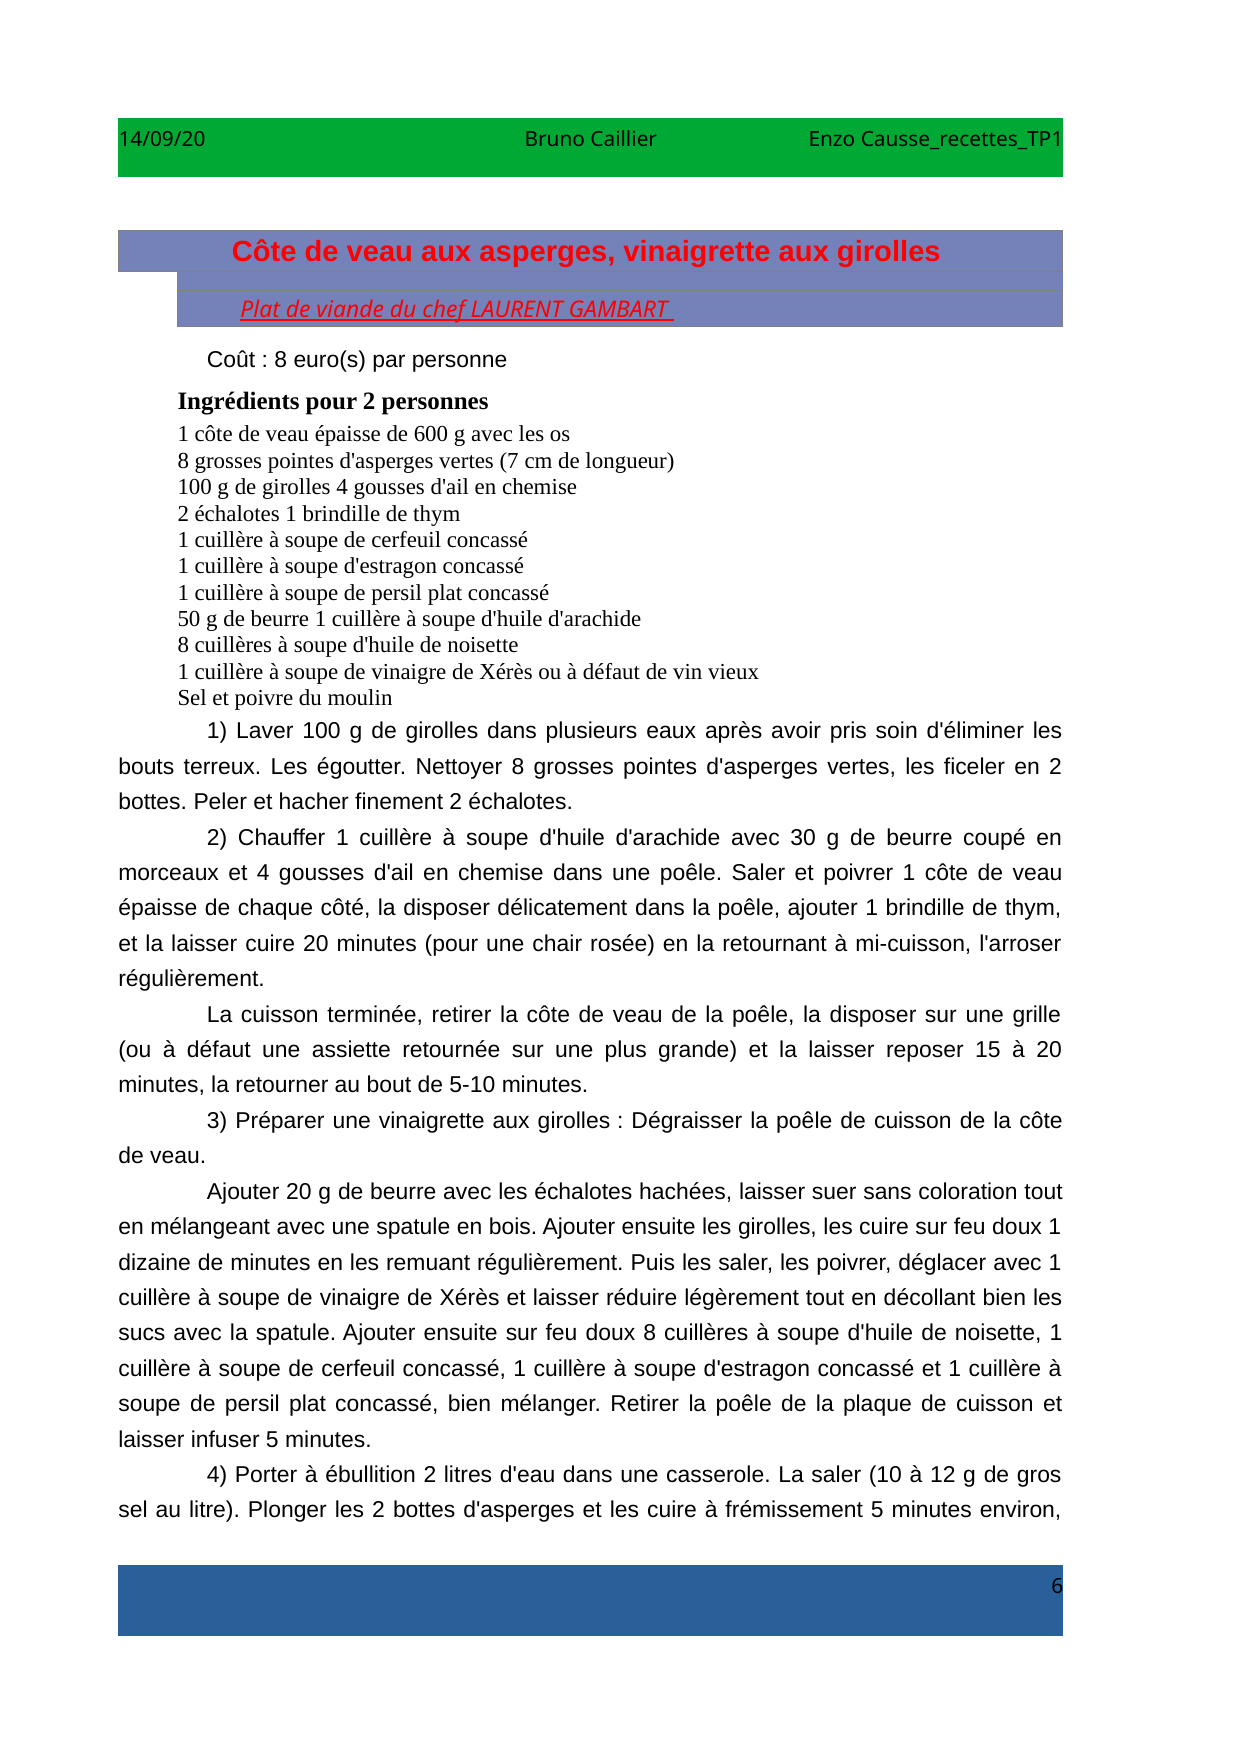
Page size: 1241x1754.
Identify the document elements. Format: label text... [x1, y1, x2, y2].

text 1 côte de veau épaisse de 600 g avec les os [177, 421, 1063, 447]
text Ajouter 20 g de beurre avec les échalotes hachées, laisser suer sans coloration tout en mélangeant avec une spatule en bois. Ajouter ensuite les girolles, les cuire sur feu doux 1 dizaine de minutes en les remuant régulièrement. Puis les saler, les poivrer, déglacer avec 1 cuillère à soupe de vinaigre de Xérès et laisser réduire légèrement tout en décollant bien les sucs avec la spatule. Ajouter ensuite sur feu doux 8 cuillères à soupe d'huile de noisette, 1 cuillère à soupe de cerfeuil concassé, 1 cuillère à soupe d'estragon concassé et 1 cuillère à soupe de persil plat concassé, bien mélanger. Retirer la poêle de la plaque de cuisson et laisser infuser 5 minutes. [118, 1171, 1063, 1454]
text 1 cuillère à soupe de vinaigre de Xérès ou à défaut de vin vieux [177, 658, 1063, 684]
text 100 g de girolles 4 gousses d'ail en chemise [177, 473, 1063, 499]
text 8 grosses pointes d'asperges vertes (7 cm de longueur) [177, 447, 1063, 473]
title Plat de viande du chef LAURENT GAMBART [178, 291, 1062, 326]
text 1 cuillère à soupe de cerfeuil concassé [177, 526, 1063, 552]
text 2 échalotes 1 brindille de thym [177, 499, 1063, 526]
text Sel et poivre du moulin [177, 684, 1063, 710]
text 1 cuillère à soupe d'estragon concassé [177, 552, 1063, 579]
text 1 cuillère à soupe de persil plat concassé [177, 579, 1063, 605]
text 3) Préparer une vinaigrette aux girolles : Dégraisser la poêle de cuisson de la côte de veau. [118, 1100, 1063, 1171]
text 8 cuillères à soupe d'huile de noisette [177, 631, 1063, 658]
text Ingrédients pour 2 personnes [177, 386, 1063, 414]
title Côte de veau aux asperges, vinaigrette aux girolles [119, 231, 1062, 271]
text La cuisson terminée, retirer la côte de veau de la poêle, la disposer sur une grille (ou à défaut une assiette retournée sur une plus grande) et la laisser reposer 15 à 20 minutes, la retourner au bout de 5-10 minutes. [118, 994, 1063, 1100]
text 50 g de beurre 1 cuillère à soupe d'huile d'arachide [177, 605, 1063, 631]
text Coût : 8 euro(s) par personne [118, 339, 1063, 374]
text 1) Laver 100 g de girolles dans plusieurs eaux après avoir pris soin d'éliminer les bouts terreux. Les égoutter. Nettoyer 8 grosses pointes d'asperges vertes, les ficeler en 2 bottes. Peler et hacher finement 2 échalotes. [118, 710, 1063, 817]
text 2) Chauffer 1 cuillère à soupe d'huile d'arachide avec 30 g de beurre coupé en morceaux et 4 gousses d'ail en chemise dans une poêle. Saler et poivrer 1 côte de veau épaisse de chaque côté, la disposer délicatement dans la poêle, ajouter 1 brindille de thym, et la laisser cuire 20 minutes (pour une chair rosée) en la retournant à mi-cuisson, l'arroser régulièrement. [118, 817, 1063, 994]
text 4) Porter à ébullition 2 litres d'eau dans une casserole. La saler (10 à 12 g de gros sel au litre). Plonger les 2 bottes d'asperges et les cuire à frémissement 5 minutes environ, [118, 1454, 1063, 1525]
